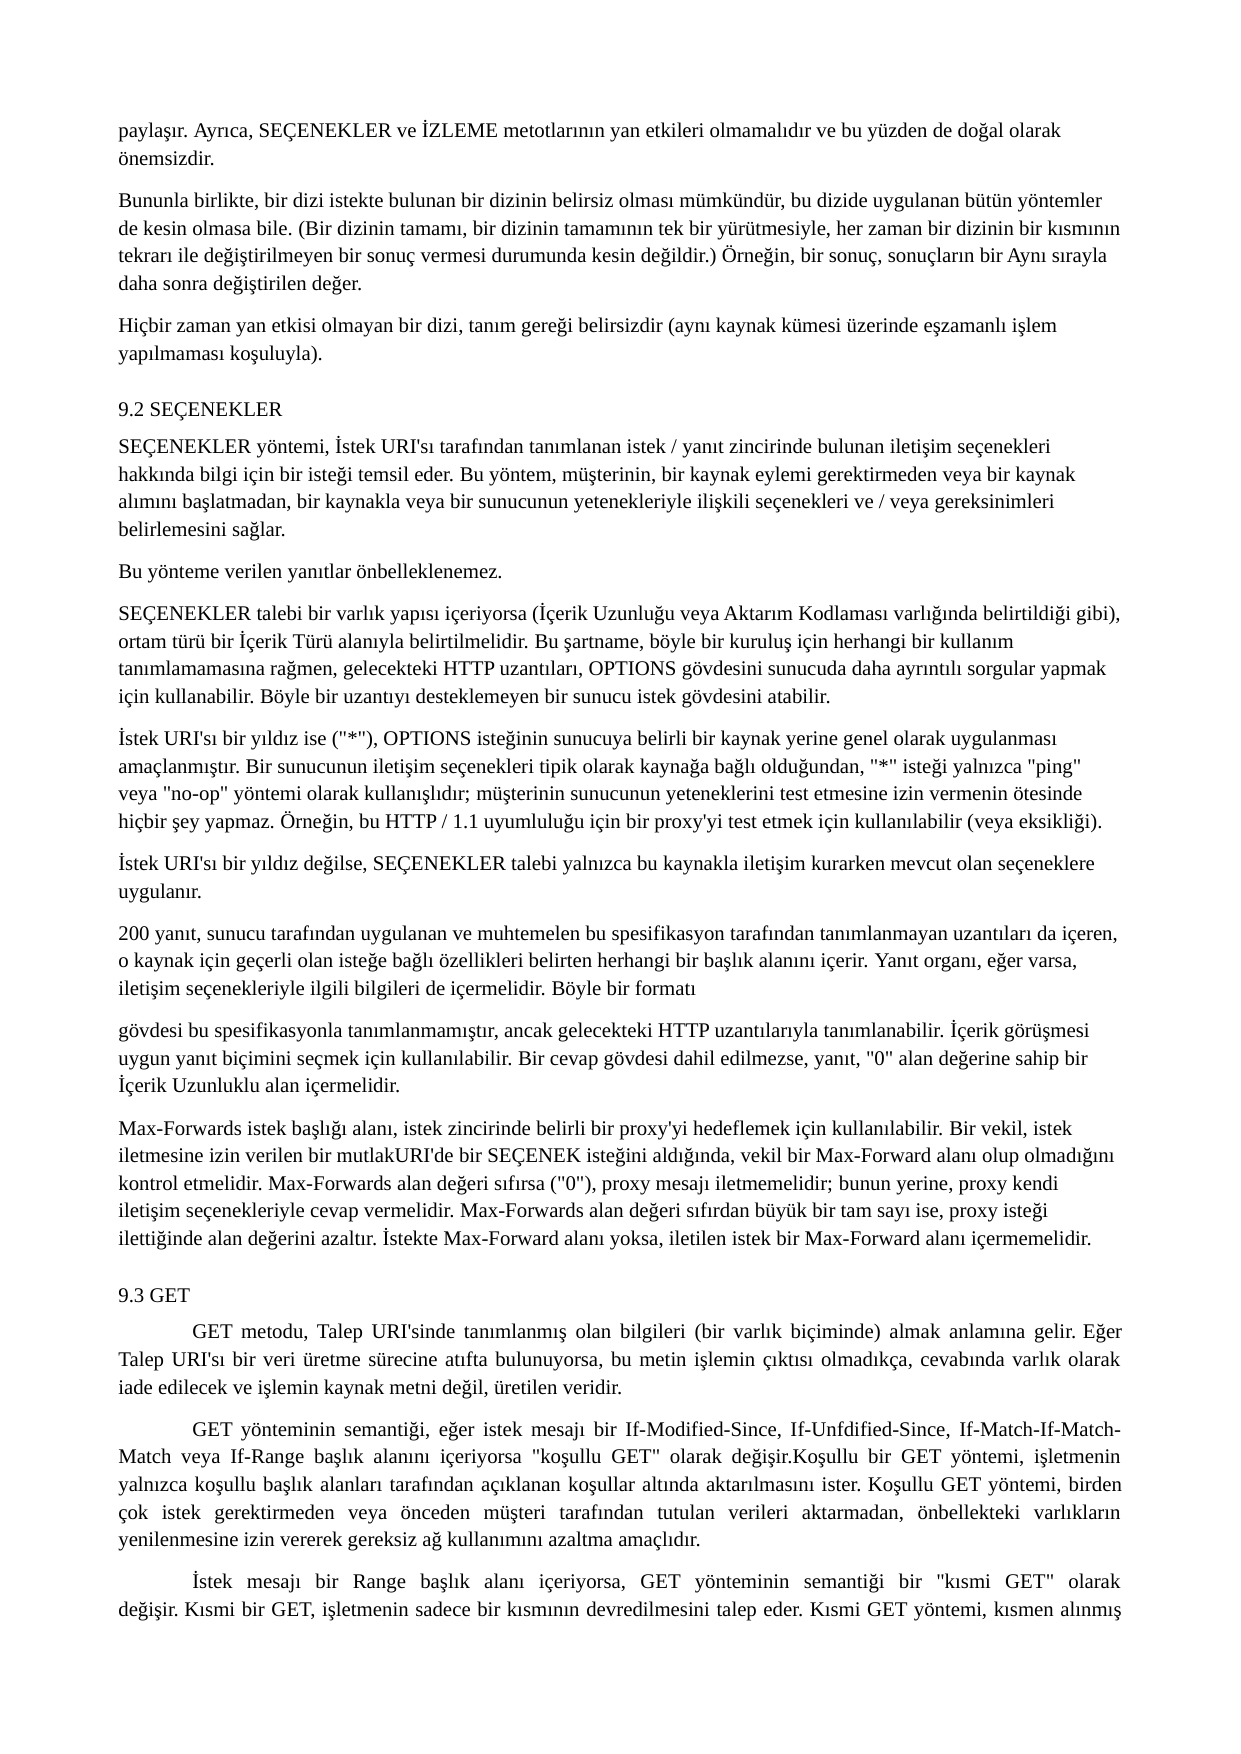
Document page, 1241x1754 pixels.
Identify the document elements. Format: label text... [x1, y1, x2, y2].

text paylaşır. Ayrıca, SEÇENEKLER ve İZLEME metotlarının yan etkileri olmamalıdır ve bu yüzden de doğal olarak önemsizdir. [118, 118, 1122, 170]
text İstek URI'sı bir yıldız ise ("*"), OPTIONS isteğinin sunucuya belirli bir kaynak yerine genel olarak uygulanması amaçlanmıştır. Bir sunucunun iletişim seçenekleri tipik olarak kaynağa bağlı olduğundan, "*" isteği yalnızca "ping" veya "no-op" yöntemi olarak kullanışlıdır; müşterinin sunucunun yeteneklerini test etmesine izin vermenin ötesinde hiçbir şey yapmaz. Örneğin, bu HTTP / 1.1 uyumluluğu için bir proxy'yi test etmek için kullanılabilir (veya eksikliği). [118, 726, 1122, 833]
subtitle 9.2 SEÇENEKLER [118, 397, 1122, 421]
text gövdesi bu spesifikasyonla tanımlanmamıştır, ancak gelecekteki HTTP uzantılarıyla tanımlanabilir. İçerik görüşmesi uygun yanıt biçimini seçmek için kullanılabilir. Bir cevap gövdesi dahil edilmezse, yanıt, "0" alan değerine sahip bir İçerik Uzunluklu alan içermelidir. [118, 1018, 1122, 1097]
text Bu yönteme verilen yanıtlar önbelleklenemez. [118, 559, 1122, 583]
text Hiçbir zaman yan etkisi olmayan bir dizi, tanım gereği belirsizdir (aynı kaynak kümesi üzerinde eşzamanlı işlem yapılmaması koşuluyla). [118, 313, 1122, 364]
text SEÇENEKLER yöntemi, İstek URI'sı tarafından tanımlanan istek / yanıt zincirinde bulunan iletişim seçenekleri hakkında bilgi için bir isteği temsil eder. Bu yöntem, müşterinin, bir kaynak eylemi gerektirmeden veya bir kaynak alımını başlatmadan, bir kaynakla veya bir sunucunun yetenekleriyle ilişkili seçenekleri ve / veya gereksinimleri belirlemesini sağlar. [118, 434, 1122, 541]
text Max-Forwards istek başlığı alanı, istek zincirinde belirli bir proxy'yi hedeflemek için kullanılabilir. Bir vekil, istek iletmesine izin verilen bir mutlakURI'de bir SEÇENEK isteğini aldığında, vekil bir Max-Forward alanı olup olmadığını kontrol etmelidir. Max-Forwards alan değeri sıfırsa ("0"), proxy mesajı iletmemelidir; bunun yerine, proxy kendi iletişim seçenekleriyle cevap vermelidir. Max-Forwards alan değeri sıfırdan büyük bir tam sayı ise, proxy isteği ilettiğinde alan değerini azaltır. İstekte Max-Forward alanı yoksa, iletilen istek bir Max-Forward alanı içermemelidir. [118, 1116, 1122, 1250]
text 200 yanıt, sunucu tarafından uygulanan ve muhtemelen bu spesifikasyon tarafından tanımlanmayan uzantıları da içeren, o kaynak için geçerli olan isteğe bağlı özellikleri belirten herhangi bir başlık alanını içerir. Yanıt organı, eğer varsa, iletişim seçenekleriyle ilgili bilgileri de içermelidir. Böyle bir formatı [118, 921, 1122, 1000]
text GET yönteminin semantiği, eğer istek mesajı bir If-Modified-Since, If-Unfdified-Since, If-Match-If-Match-Match veya If-Range başlık alanını içeriyorsa "koşullu GET" olarak değişir.Koşullu bir GET yöntemi, işletmenin yalnızca koşullu başlık alanları tarafından açıklanan koşullar altında aktarılmasını ister. Koşullu GET yöntemi, birden çok istek gerektirmeden veya önceden müşteri tarafından tutulan verileri aktarmadan, önbellekteki varlıkların yenilenmesine izin vererek gereksiz ağ kullanımını azaltma amaçlıdır. [118, 1417, 1122, 1551]
text İstek URI'sı bir yıldız değilse, SEÇENEKLER talebi yalnızca bu kaynakla iletişim kurarken mevcut olan seçeneklere uygulanır. [118, 851, 1122, 903]
text İstek mesajı bir Range başlık alanı içeriyorsa, GET yönteminin semantiği bir "kısmi GET" olarak değişir. Kısmi bir GET, işletmenin sadece bir kısmının devredilmesini talep eder. Kısmi GET yöntemi, kısmen alınmış [118, 1569, 1122, 1621]
subtitle 9.3 GET [118, 1283, 1122, 1307]
text GET metodu, Talep URI'sinde tanımlanmış olan bilgileri (bir varlık biçiminde) almak anlamına gelir. Eğer Talep URI'sı bir veri üretme sürecine atıfta bulunuyorsa, bu metin işlemin çıktısı olmadıkça, cevabında varlık olarak iade edilecek ve işlemin kaynak metni değil, üretilen veridir. [118, 1319, 1122, 1399]
text Bununla birlikte, bir dizi istekte bulunan bir dizinin belirsiz olması mümkündür, bu dizide uygulanan bütün yöntemler de kesin olmasa bile. (Bir dizinin tamamı, bir dizinin tamamının tek bir yürütmesiyle, her zaman bir dizinin bir kısmının tekrarı ile değiştirilmeyen bir sonuç vermesi durumunda kesin değildir.) Örneğin, bir sonuç, sonuçların bir Aynı sırayla daha sonra değiştirilen değer. [118, 188, 1122, 295]
text SEÇENEKLER talebi bir varlık yapısı içeriyorsa (İçerik Uzunluğu veya Aktarım Kodlaması varlığında belirtildiği gibi), ortam türü bir İçerik Türü alanıyla belirtilmelidir. Bu şartname, böyle bir kuruluş için herhangi bir kullanım tanımlamamasına rağmen, gelecekteki HTTP uzantıları, OPTIONS gövdesini sunucuda daha ayrıntılı sorgular yapmak için kullanabilir. Böyle bir uzantıyı desteklemeyen bir sunucu istek gövdesini atabilir. [118, 601, 1122, 708]
